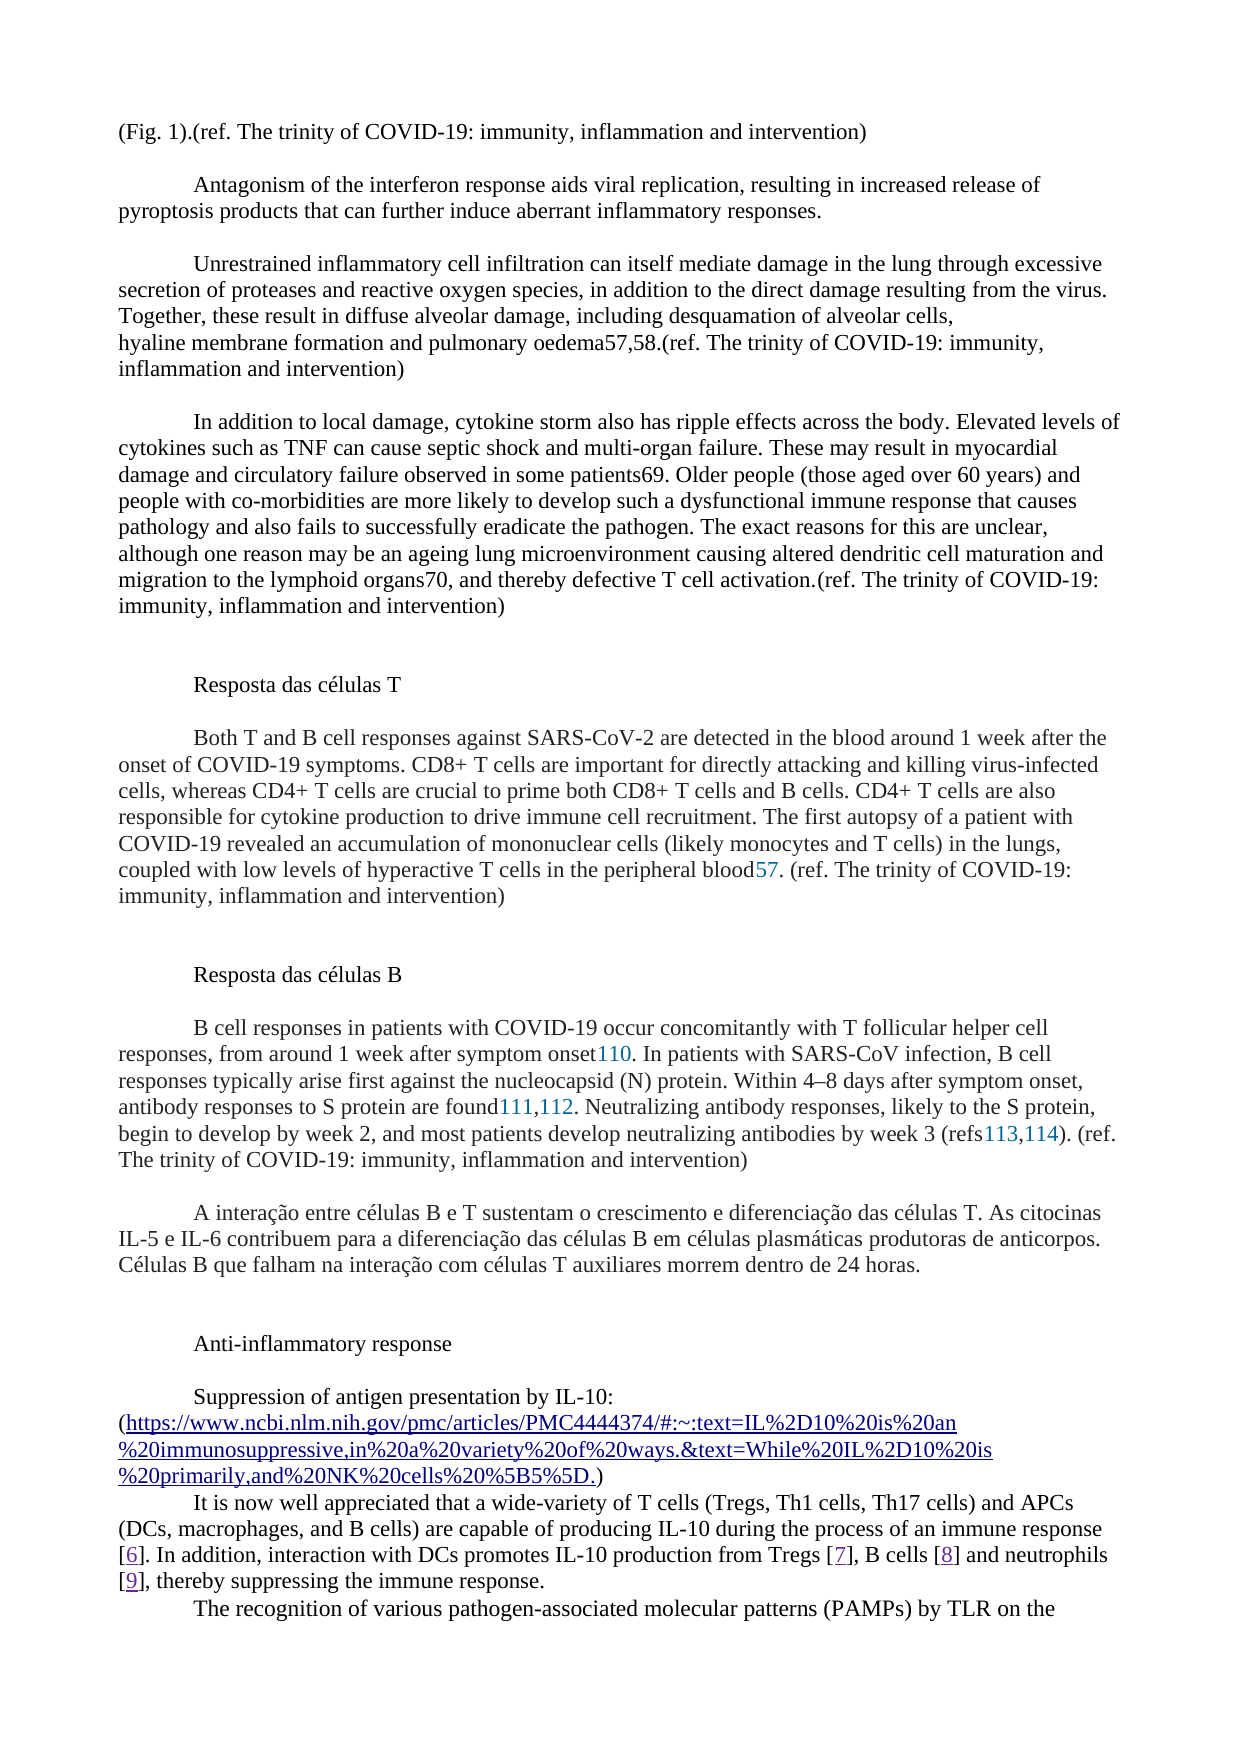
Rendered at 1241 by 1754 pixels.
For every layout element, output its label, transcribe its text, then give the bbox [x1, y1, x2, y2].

text Suppression of antigen presentation by IL-10: (https://www.ncbi.nlm.nih.gov/pmc/articles/PMC4444374/#:~:text=IL%2D10%20is%20an%20immunosuppressive,in%20a%20variety%20of%20ways.&text=While%20IL%2D10%20is%20primarily,and%20NK%20cells%20%5B5%5D.) [118, 1383, 1122, 1488]
text Anti-inflammatory response [118, 1330, 1122, 1357]
text Resposta das células T [118, 672, 1122, 698]
text The recognition of various pathogen-associated molecular patterns (PAMPs) by TLR on the [118, 1594, 1122, 1621]
text (Fig. 1).(ref. The trinity of COVID-19: immunity, inflammation and intervention) [118, 118, 1122, 144]
text B cell responses in patients with COVID-19 occur concomitantly with T follicular helper cell responses, from around 1 week after symptom onset110. In patients with SARS-CoV infection, B cell responses typically arise first against the nucleocapsid (N) protein. Within 4–8 days after symptom onset, antibody responses to S protein are found111,112. Neutralizing antibody responses, likely to the S protein, begin to develop by week 2, and most patients develop neutralizing antibodies by week 3 (refs113,114). (ref. The trinity of COVID-19: immunity, inflammation and intervention) [118, 1014, 1122, 1172]
text A interação entre células B e T sustentam o crescimento e diferenciação das células T. As citocinas IL-5 e IL-6 contribuem para a diferenciação das células B em células plasmáticas produtoras de anticorpos. [118, 1199, 1122, 1251]
text hyaline membrane formation and pulmonary oedema57,58.(ref. The trinity of COVID-19: immunity, inflammation and intervention) [118, 329, 1122, 382]
text Resposta das células B [118, 961, 1122, 988]
text Both T and B cell responses against SARS-CoV-2 are detected in the blood around 1 week after the onset of COVID-19 symptoms. CD8+ T cells are important for directly attacking and killing virus-infected cells, whereas CD4+ T cells are crucial to prime both CD8+ T cells and B cells. CD4+ T cells are also responsible for cytokine production to drive immune cell recruitment. The first autopsy of a patient with COVID-19 revealed an accumulation of mononuclear cells (likely monocytes and T cells) in the lungs, coupled with low levels of hyperactive T cells in the peripheral blood57. (ref. The trinity of COVID-19: immunity, inflammation and intervention) [118, 724, 1122, 909]
text Antagonism of the interferon response aids viral replication, resulting in increased release of pyroptosis products that can further induce aberrant inflammatory responses. [118, 171, 1122, 223]
text It is now well appreciated that a wide-variety of T cells (Tregs, Th1 cells, Th17 cells) and APCs (DCs, macrophages, and B cells) are capable of producing IL-10 during the process of an immune response [6]. In addition, interaction with DCs promotes IL-10 production from Tregs [7], B cells [8] and neutrophils [9], thereby suppressing the immune response. [118, 1488, 1122, 1594]
text Células B que falham na interação com células T auxiliares morrem dentro de 24 horas. [118, 1251, 1122, 1278]
text In addition to local damage, cytokine storm also has ripple effects across the body. Elevated levels of cytokines such as TNF can cause septic shock and multi-organ failure. These may result in myocardial damage and circulatory failure observed in some patients69. Older people (those aged over 60 years) and people with co-morbidities are more likely to develop such a dysfunctional immune response that causes pathology and also fails to successfully eradicate the pathogen. The exact reasons for this are unclear, although one reason may be an ageing lung microenvironment causing altered dendritic cell maturation and migration to the lymphoid organs70, and thereby defective T cell activation.(ref. The trinity of COVID-19: immunity, inflammation and intervention) [118, 408, 1122, 619]
text Unrestrained inflammatory cell infiltration can itself mediate damage in the lung through excessive secretion of proteases and reactive oxygen species, in addition to the direct damage resulting from the virus. Together, these result in diffuse alveolar damage, including desquamation of alveolar cells, [118, 250, 1122, 329]
